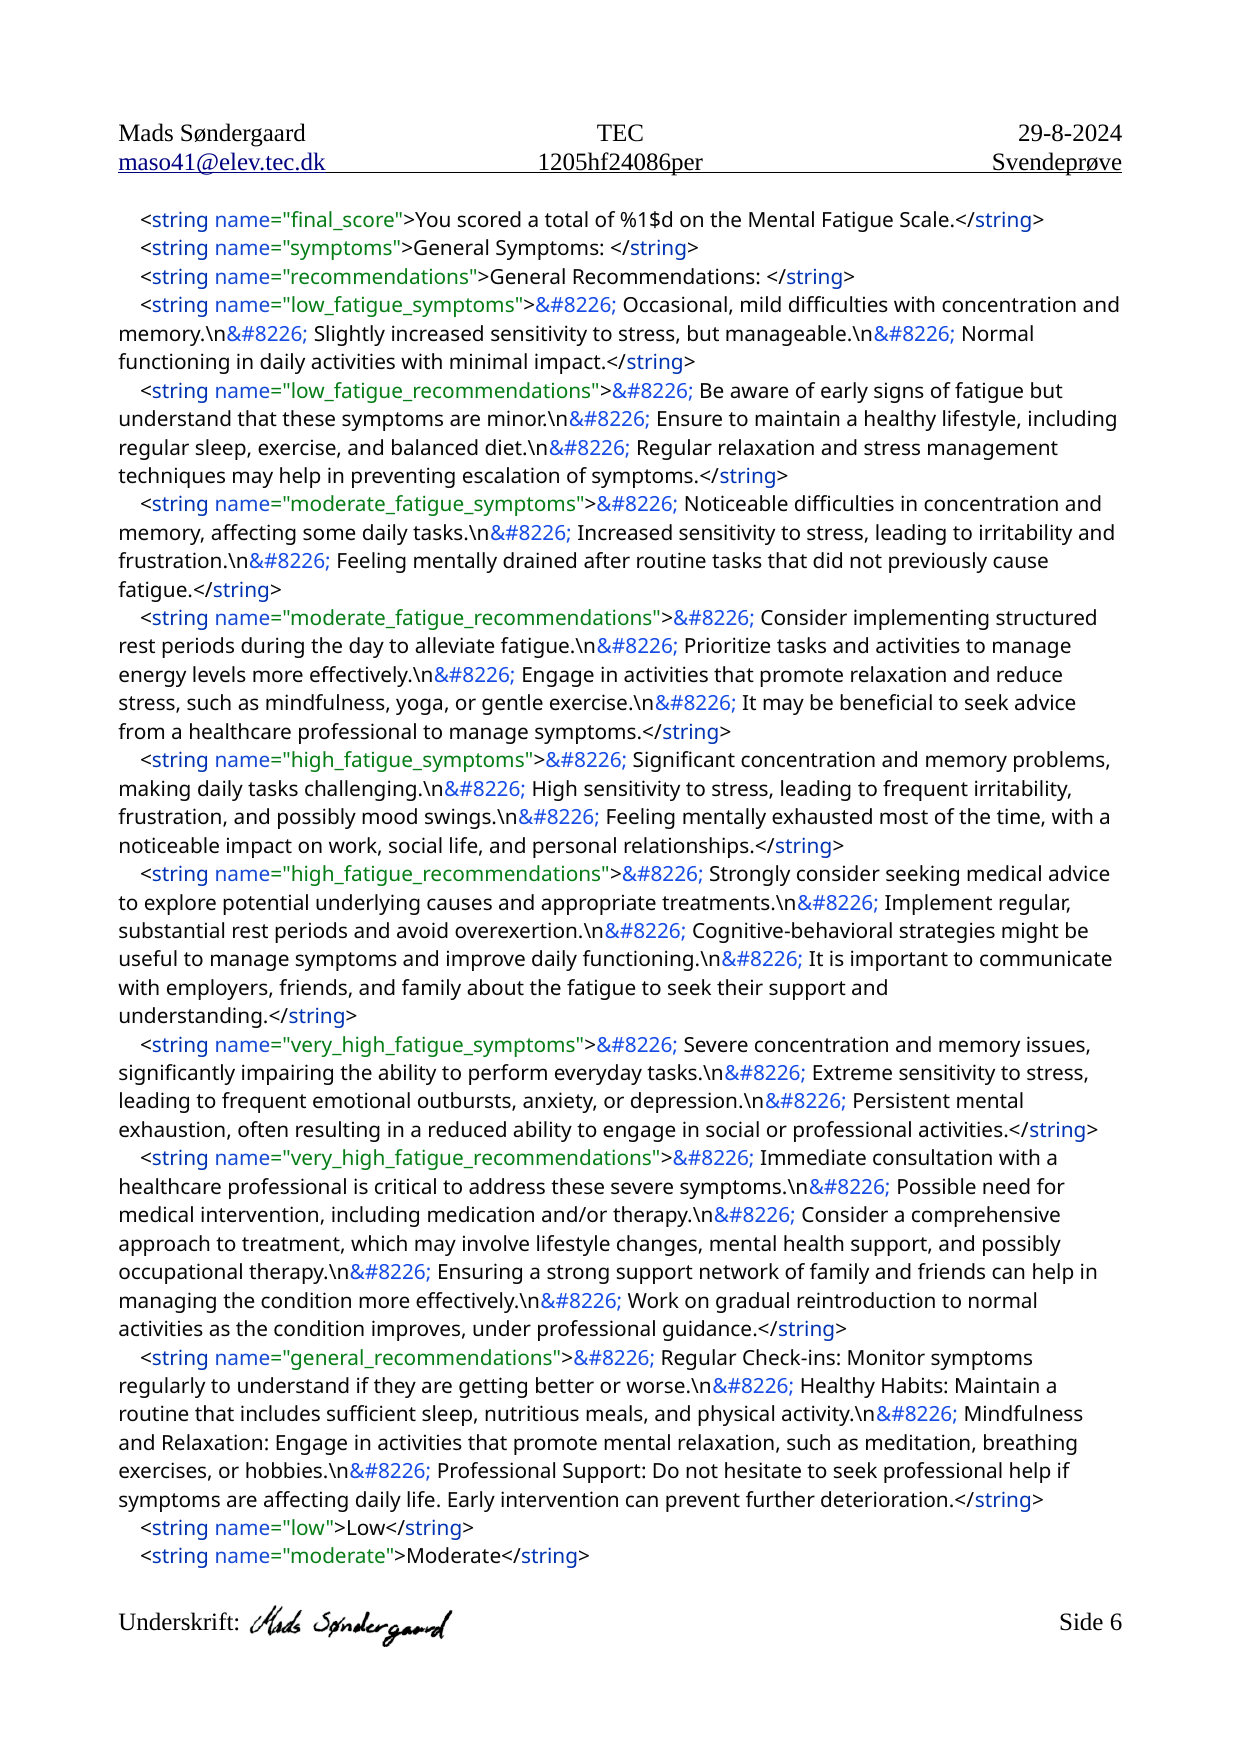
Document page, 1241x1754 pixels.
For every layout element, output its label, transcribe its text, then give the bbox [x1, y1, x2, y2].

picture [244, 1600, 458, 1647]
text <string name="final_score">You scored a total of %1$d on the Mental Fatigue Scale.</string> <string name="symptoms">General Symptoms: </string> <string name="recommendations">General Recommendations: </string> <string name="low_fatigue_symptoms">&#8226; Occasional, mild difficulties with concentration and memory.\n&#8226; Slightly increased sensitivity to stress, but manageable.\n&#8226; Normal functioning in daily activities with minimal impact.</string> <string name="low_fatigue_recommendations">&#8226; Be aware of early signs of fatigue but understand that these symptoms are minor.\n&#8226; Ensure to maintain a healthy lifestyle, including regular sleep, exercise, and balanced diet.\n&#8226; Regular relaxation and stress management techniques may help in preventing escalation of symptoms.</string> <string name="moderate_fatigue_symptoms">&#8226; Noticeable difficulties in concentration and memory, affecting some daily tasks.\n&#8226; Increased sensitivity to stress, leading to irritability and frustration.\n&#8226; Feeling mentally drained after routine tasks that did not previously cause fatigue.</string> <string name="moderate_fatigue_recommendations">&#8226; Consider implementing structured rest periods during the day to alleviate fatigue.\n&#8226; Prioritize tasks and activities to manage energy levels more effectively.\n&#8226; Engage in activities that promote relaxation and reduce stress, such as mindfulness, yoga, or gentle exercise.\n&#8226; It may be beneficial to seek advice from a healthcare professional to manage symptoms.</string> <string name="high_fatigue_symptoms">&#8226; Significant concentration and memory problems, making daily tasks challenging.\n&#8226; High sensitivity to stress, leading to frequent irritability, frustration, and possibly mood swings.\n&#8226; Feeling mentally exhausted most of the time, with a noticeable impact on work, social life, and personal relationships.</string> <string name="high_fatigue_recommendations">&#8226; Strongly consider seeking medical advice to explore potential underlying causes and appropriate treatments.\n&#8226; Implement regular, substantial rest periods and avoid overexertion.\n&#8226; Cognitive-behavioral strategies might be useful to manage symptoms and improve daily functioning.\n&#8226; It is important to communicate with employers, friends, and family about the fatigue to seek their support and understanding.</string> <string name="very_high_fatigue_symptoms">&#8226; Severe concentration and memory issues, significantly impairing the ability to perform everyday tasks.\n&#8226; Extreme sensitivity to stress, leading to frequent emotional outbursts, anxiety, or depression.\n&#8226; Persistent mental exhaustion, often resulting in a reduced ability to engage in social or professional activities.</string> <string name="very_high_fatigue_recommendations">&#8226; Immediate consultation with a healthcare professional is critical to address these severe symptoms.\n&#8226; Possible need for medical intervention, including medication and/or therapy.\n&#8226; Consider a comprehensive approach to treatment, which may involve lifestyle changes, mental health support, and possibly occupational therapy.\n&#8226; Ensuring a strong support network of family and friends can help in managing the condition more effectively.\n&#8226; Work on gradual reintroduction to normal activities as the condition improves, under professional guidance.</string> <string name="general_recommendations">&#8226; Regular Check-ins: Monitor symptoms regularly to understand if they are getting better or worse.\n&#8226; Healthy Habits: Maintain a routine that includes sufficient sleep, nutritious meals, and physical activity.\n&#8226; Mindfulness and Relaxation: Engage in activities that promote mental relaxation, such as meditation, breathing exercises, or hobbies.\n&#8226; Professional Support: Do not hesitate to seek professional help if symptoms are affecting daily life. Early intervention can prevent further deterioration.</string> <string name="low">Low</string> <string name="moderate">Moderate</string> [118, 205, 1122, 1570]
